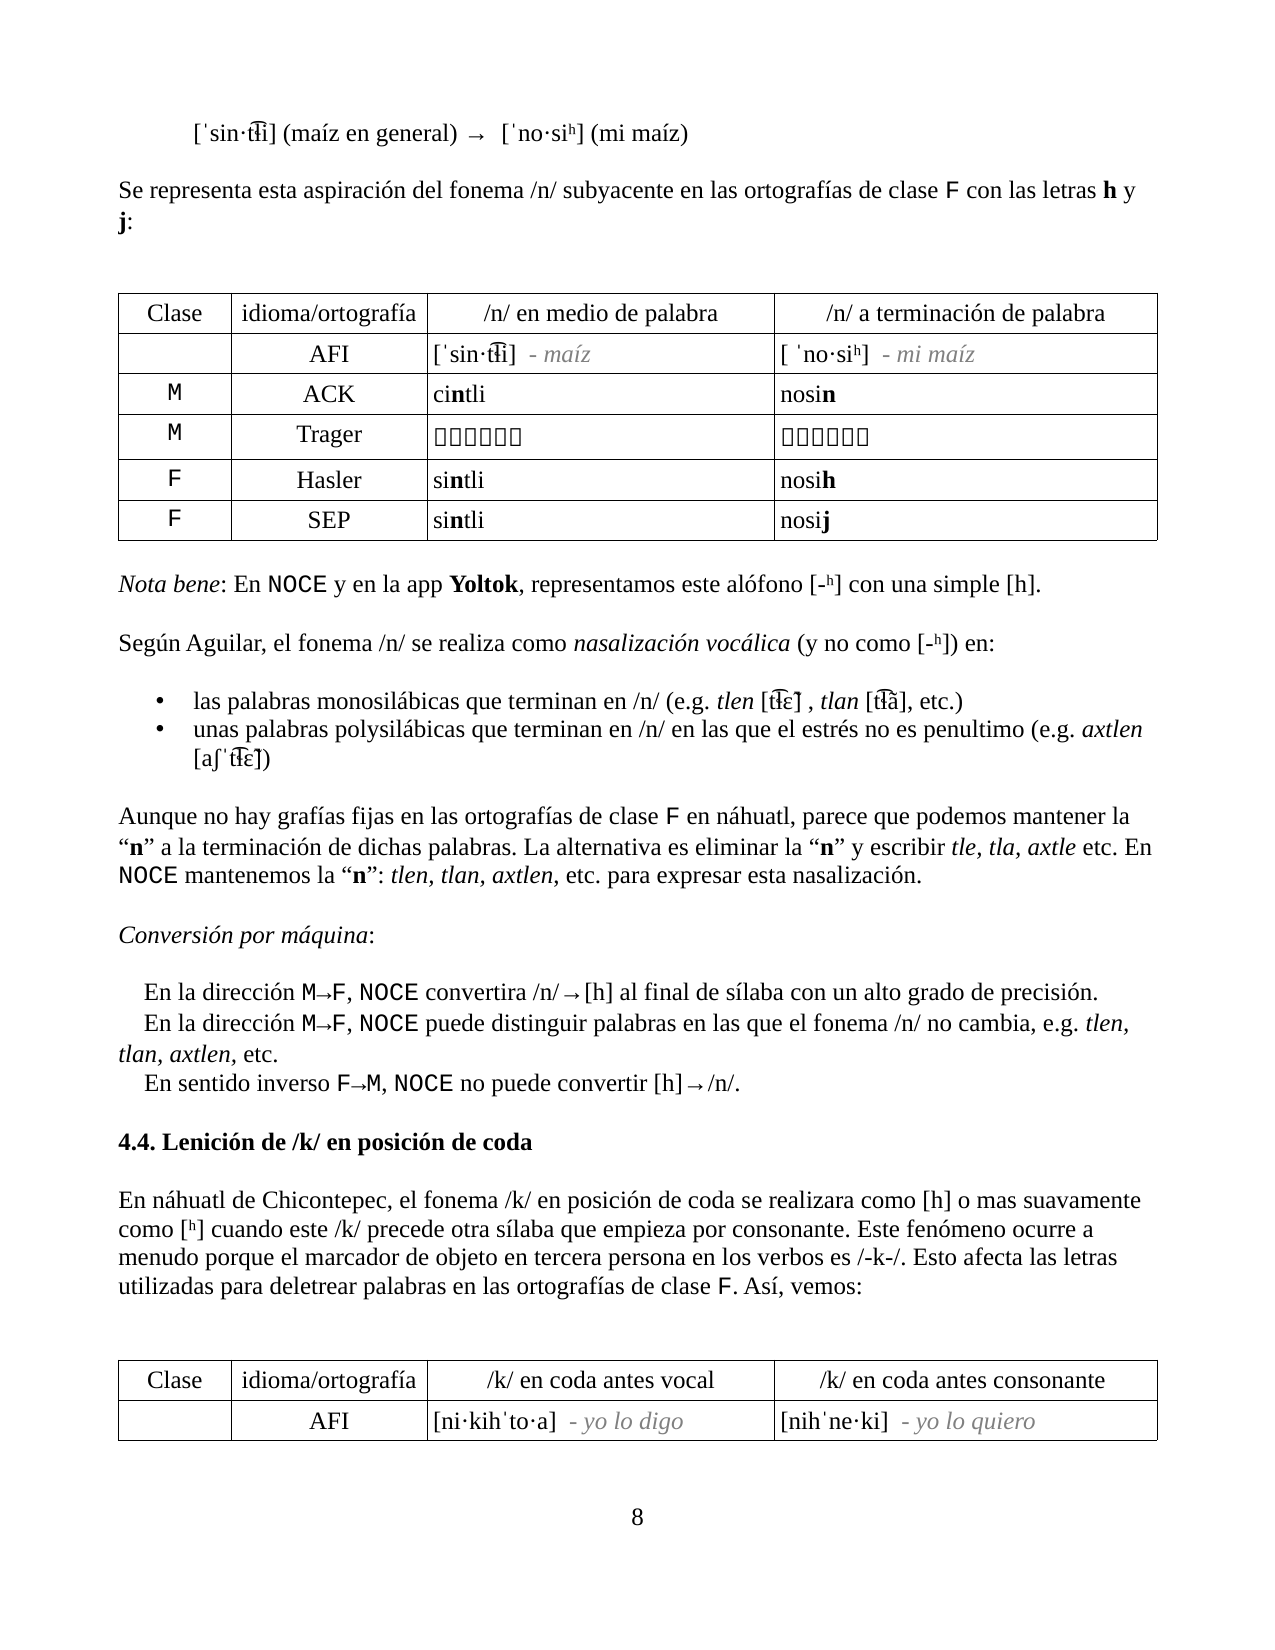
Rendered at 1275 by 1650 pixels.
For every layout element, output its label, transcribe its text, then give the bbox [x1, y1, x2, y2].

table_header idioma/ortografía [232, 1361, 427, 1400]
table_header /n/ a terminación de palabra [775, 294, 1157, 333]
table_cell cintli [428, 374, 774, 414]
table_cell M [119, 415, 231, 459]
table_cell Hasler [232, 460, 427, 499]
table_cell [ni·kihˈto·a] - yo lo digo [428, 1401, 774, 1440]
table_cell AFI [232, 334, 427, 373]
text [ˈsin·t͡ɬi] (maíz en general) → [ˈno·siʰ] (mi maíz) [193, 118, 1157, 147]
list las palabras monosilábicas que terminan en /n/ (e.g. tlen [t͡ɬɛ̃] , tlan [t͡ɬã], etc.) [156, 686, 1157, 714]
text Según Aguilar, el fonema /n/ se realiza como nasalización vocálica (y no como [-ʰ]) en: [118, 628, 1157, 657]
text Se representa esta aspiración del fonema /n/ subyacente en las ortografías de clase F con las letras h y j: [118, 176, 1157, 235]
table_cell sintli [428, 460, 774, 499]
text ❌ En sentido inverso F→M, NOCE no puede convertir [h]→/n/. [118, 1068, 1157, 1099]
text Conversión por máquina: [118, 920, 1157, 949]
table_cell nosij [775, 501, 1157, 540]
text ✅ En la dirección M→F, NOCE puede distinguir palabras en las que el fonema /n/ no cambia, e.g. tlen, tlan, axtlen, etc. [118, 1008, 1157, 1068]
table_header /k/ en coda antes consonante [775, 1361, 1157, 1400]
table_header Clase [119, 294, 231, 333]
table_cell [nihˈne·ki] - yo lo quiero [775, 1401, 1157, 1440]
text En náhuatl de Chicontepec, el fonema /k/ en posición de coda se realizara como [h] o mas suavamente como [ʰ] cuando este /k/ precede otra sílaba que empieza por consonante. Este fenómeno ocurre a menudo porque el marcador de objeto en tercera persona en los verbos es /-k-/. Esto afecta las letras utilizadas para deletrear palabras en las ortografías de clase F. Así, vemos: [118, 1185, 1157, 1302]
table_cell sintli [428, 501, 774, 540]
table_cell [119, 1401, 231, 1440]
table_cell M [119, 374, 231, 414]
table_cell  [775, 415, 1157, 459]
text 4.4. Lenición de /k/ en posición de coda [118, 1127, 1157, 1156]
table_header idioma/ortografía [232, 294, 427, 333]
table_cell [ ˈno·siʰ] - mi maíz [775, 334, 1157, 373]
table_cell [119, 334, 231, 373]
table_cell SEP [232, 501, 427, 540]
table_header Clase [119, 1361, 231, 1400]
table_cell F [119, 501, 231, 540]
table_cell [ˈsin·t͡ɬi] - maíz [428, 334, 774, 373]
table_header /n/ en medio de palabra [428, 294, 774, 333]
table_cell  [428, 415, 774, 459]
table_cell nosin [775, 374, 1157, 414]
table_cell Trager [232, 415, 427, 459]
table_cell nosih [775, 460, 1157, 499]
table_cell F [119, 460, 231, 499]
text Nota bene: En NOCE y en la app Yoltok, representamos este alófono [-ʰ] con una simple [h]. [118, 569, 1157, 599]
text ✅ En la dirección M→F, NOCE convertira /n/→[h] al final de sílaba con un alto grado de precisión. [118, 977, 1157, 1008]
table_cell ACK [232, 374, 427, 414]
table_header /k/ en coda antes vocal [428, 1361, 774, 1400]
list unas palabras polysilábicas que terminan en /n/ en las que el estrés no es penultimo (e.g. axtlen [aʃˈt͡ɬɛ̃]) [156, 714, 1157, 772]
table_cell AFI [232, 1401, 427, 1440]
text Aunque no hay grafías fijas en las ortografías de clase F en náhuatl, parece que podemos mantener la “n” a la terminación de dichas palabras. La alternativa es eliminar la “n” y escribir tle, tla, axtle etc. En NOCE mantenemos la “n”: tlen, tlan, axtlen, etc. para expresar esta nasalización. [118, 801, 1157, 891]
